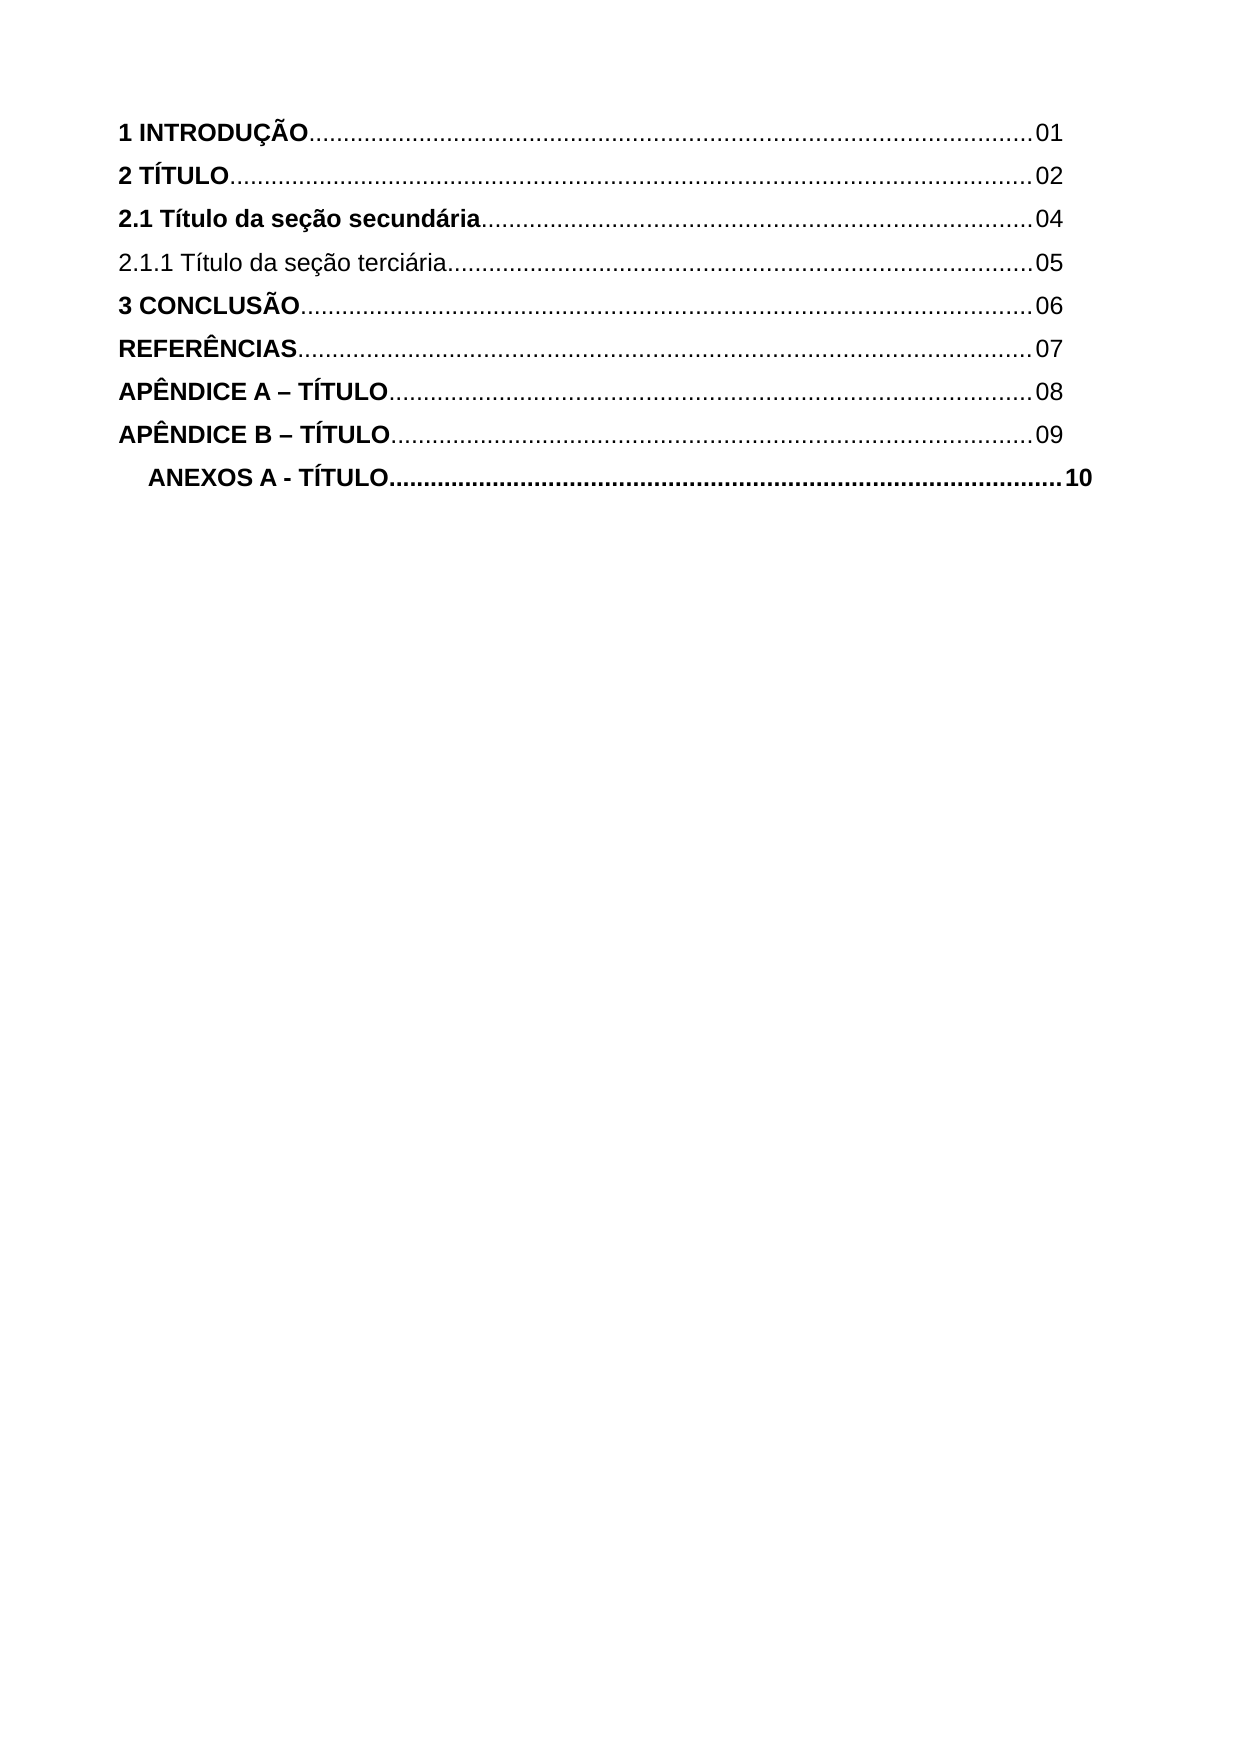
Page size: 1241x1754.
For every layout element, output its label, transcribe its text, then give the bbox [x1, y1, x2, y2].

text REFERÊNCIAS 07 [118, 334, 1122, 362]
text 2.1 Título da seção secundária 04 [118, 204, 1122, 233]
text APÊNDICE A – TÍTULO 08 [118, 377, 1122, 406]
text 2 TÍTULO 02 [118, 161, 1122, 190]
text APÊNDICE B – TÍTULO 09 [118, 420, 1122, 449]
text ANEXOS A - Título 10 [118, 463, 1122, 492]
text 2.1.1 Título da seção terciária 05 [118, 247, 1122, 276]
text 3 CONCLUSÃO 06 [118, 291, 1122, 319]
text 1 INTRODUÇÃO 01 [118, 118, 1122, 147]
